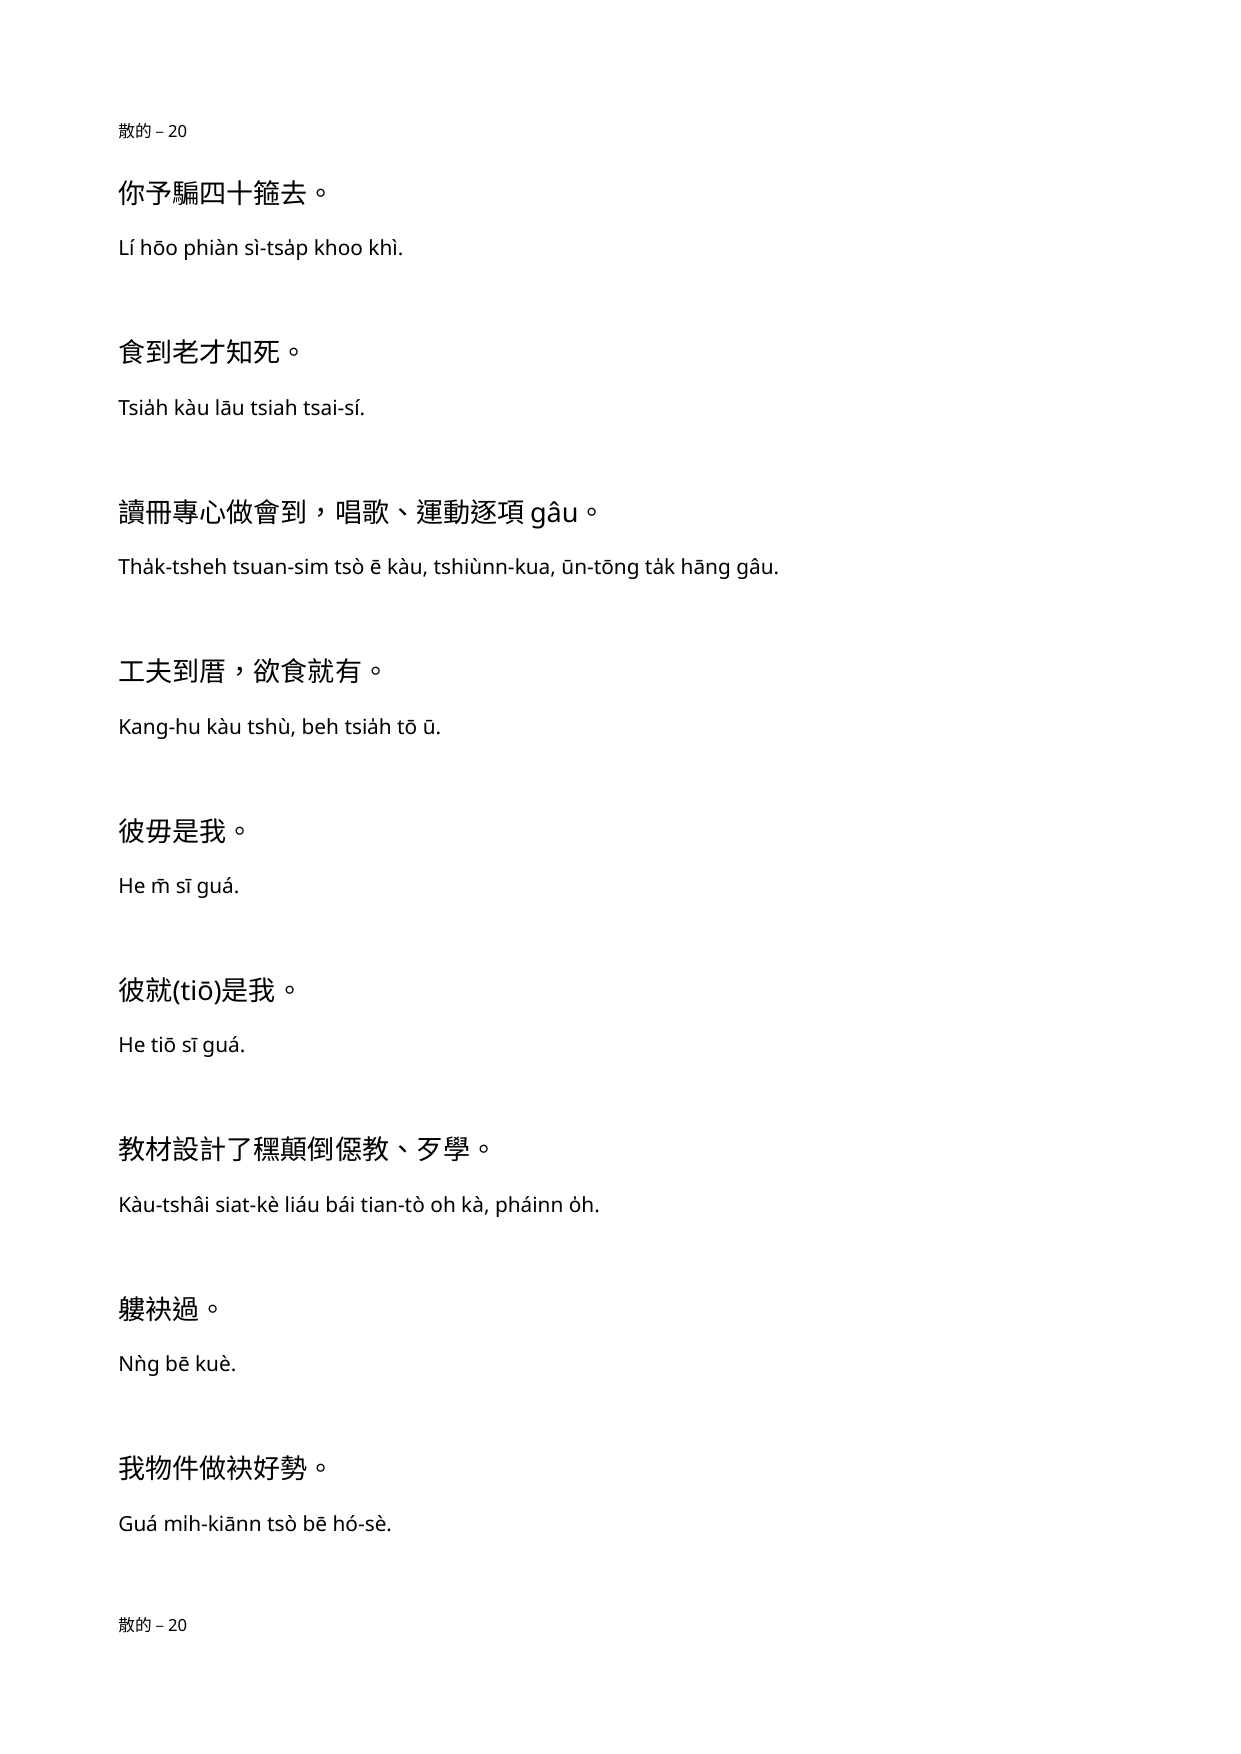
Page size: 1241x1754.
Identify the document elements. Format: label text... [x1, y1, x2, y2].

text Nǹg bē kuè. [118, 1349, 1122, 1378]
text 食到老才知死。 [118, 331, 1122, 371]
text 工夫到厝，欲食就有。 [118, 650, 1122, 689]
text Tha̍k-tsheh tsuan-sim tsò ē kàu, tshiùnn-kua, ūn-tōng ta̍k hāng gâu. [118, 552, 1122, 581]
text Kàu-tshâi siat-kè liáu bái tian-tò oh kà, pháinn o̍h. [118, 1190, 1122, 1218]
text Lí hōo phiàn sì-tsa̍p khoo khì. [118, 233, 1122, 262]
text 彼就(tiō)是我。 [118, 969, 1122, 1008]
text 你予騙四十箍去。 [118, 172, 1122, 211]
text Tsia̍h kàu lāu tsiah tsai-sí. [118, 393, 1122, 421]
text 彼毋是我。 [118, 809, 1122, 849]
text Kang-hu kàu tshù, beh tsia̍h tō ū. [118, 712, 1122, 740]
text He m̄ sī guá. [118, 871, 1122, 899]
text 讀冊專心做會到，唱歌、運動逐項gâu。 [118, 491, 1122, 530]
text Guá mi̍h-kiānn tsò bē hó-sè. [118, 1509, 1122, 1537]
text 軁袂過。 [118, 1288, 1122, 1327]
text 我物件做袂好勢。 [118, 1447, 1122, 1486]
text 教材設計了䆀顛倒僫教、歹學。 [118, 1128, 1122, 1168]
text He tiō sī guá. [118, 1031, 1122, 1059]
